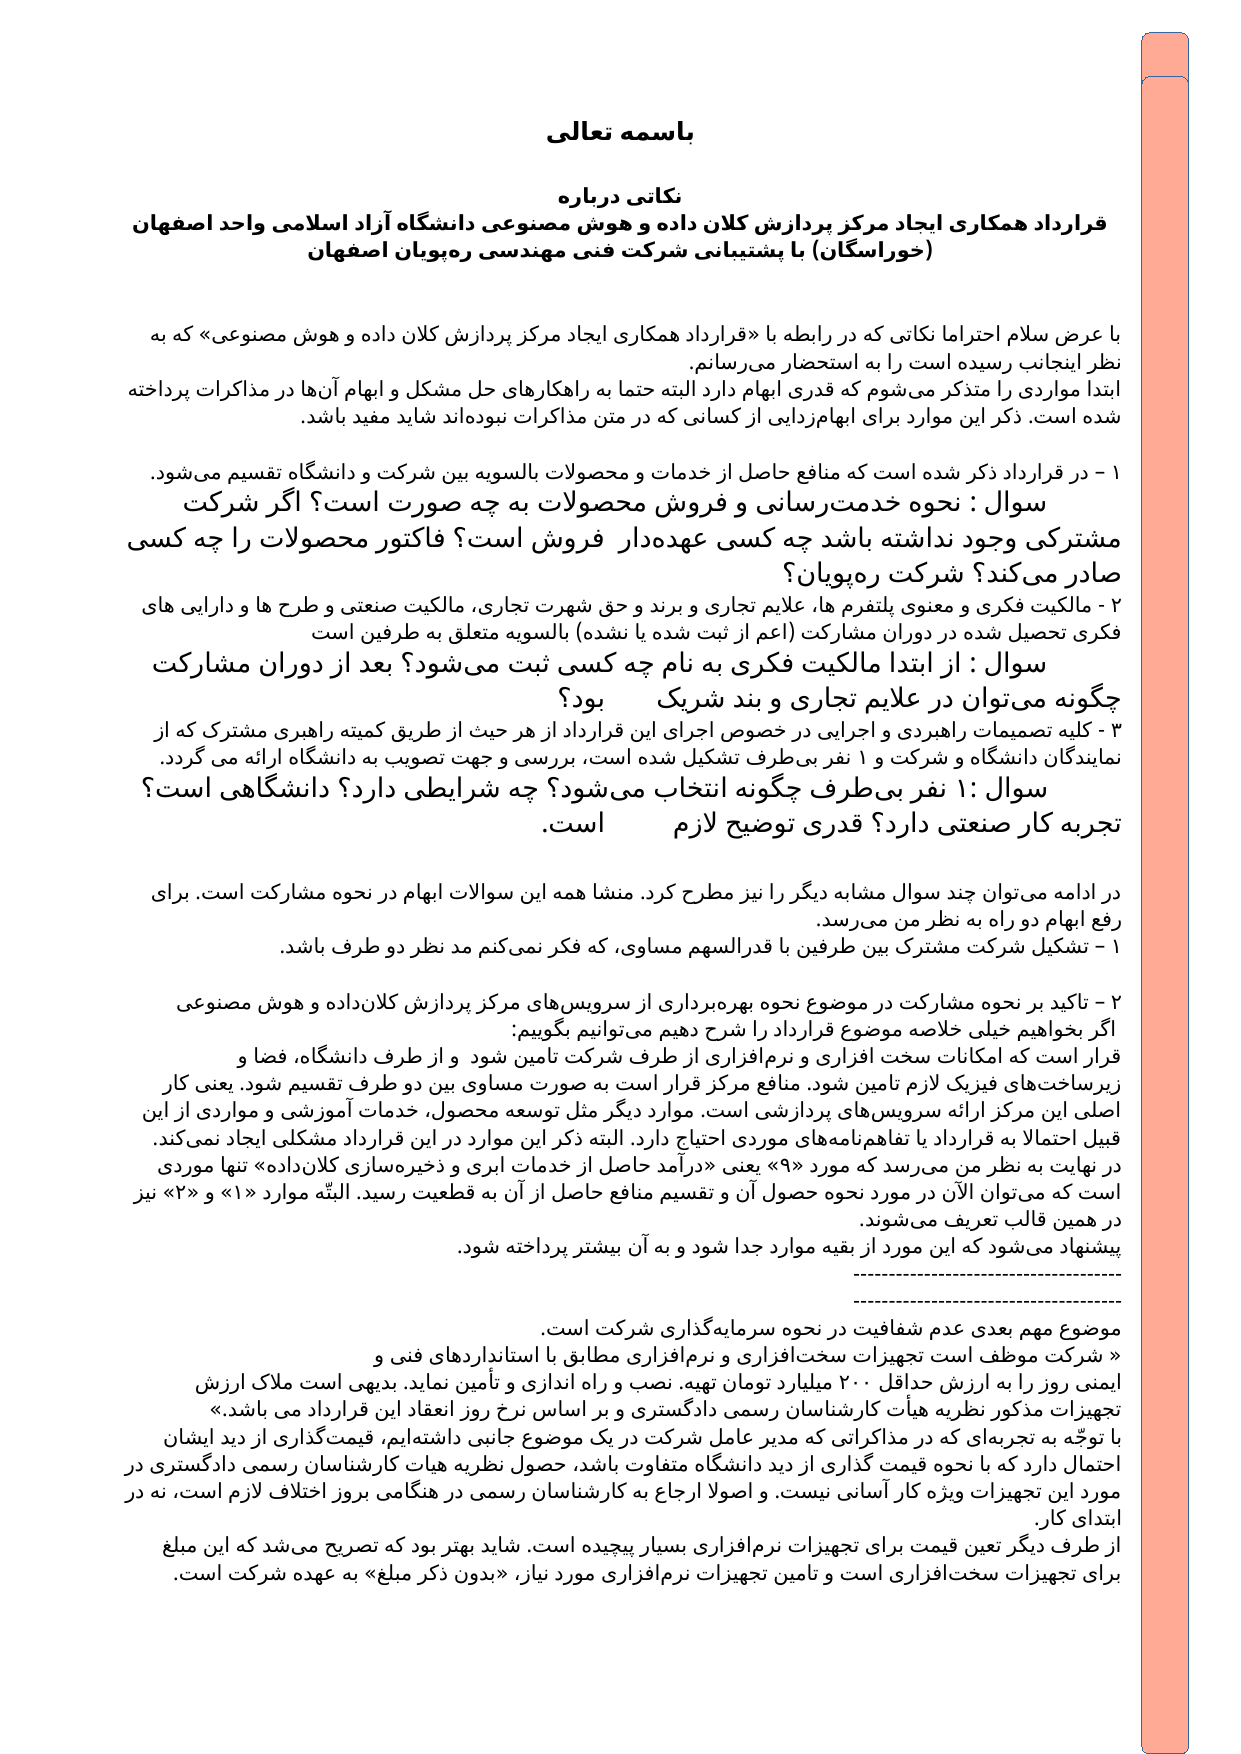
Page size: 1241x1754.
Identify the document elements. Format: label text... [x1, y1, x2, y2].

text ایمنی روز را به ارزش حداقل ۲۰۰ میلیارد تومان تهیه. نصب و راه اندازی و تأمین نماید. بدیهی است ملاک ارزش [118, 1371, 1122, 1398]
text از طرف دیگر تعین قیمت برای تجهیزات نرم‌افزاری بسیار پیچیده است. شاید بهتر بود که تصریح می‌شد که این مبلغ برای تجهیزات سخت‌افزاری است و تامین تجهیزات نرم‌افزاری مورد نیاز، «بدون ذکر مبلغ» به عهده شرکت است. [118, 1534, 1122, 1588]
text اگر بخواهیم خیلی خلاصه موضوع قرارداد را شرح دهیم می‌توانیم بگوییم: [118, 1018, 1122, 1045]
text سوال : از ابتدا مالکیت فکری به نام چه کسی ثبت می‌شود؟ بعد از دوران مشارکت چگونه می‌توان در علایم تجاری و بند شریک بود؟ [118, 648, 1122, 718]
text -------------------------------------- [118, 1262, 1122, 1289]
text ۲ - مالکیت فکری و معنوی پلتفرم ها، علایم تجاری و برند و حق شهرت تجاری، مالکیت صنعتی و طرح ها و دارایی های فکری تحصیل شده در دوران مشارکت (اعم از ثبت شده یا نشده) بالسویه متعلق به طرفین است [118, 593, 1122, 648]
text قرار است که امکانات سخت افزاری و نرم‌افزاری از طرف شرکت تامین شود و از طرف دانشگاه، فضا و زیرساخت‌های فیزیک لازم تامین شود. منافع مرکز قرار است به صورت مساوی بین دو طرف تقسیم شود. یعنی کار اصلی این مرکز ارائه سرویس‌های پردازشی است. موارد دیگر مثل توسعه محصول، خدمات آموزشی و مواردی از این قبیل احتمالا به قرارداد یا تفاهم‌نامه‌های موردی احتیاج دارد. البته ذکر این موارد در این قرارداد مشکلی ایجاد نمی‌کند. [118, 1045, 1122, 1153]
text در نهایت به نظر من می‌رسد که مورد «۹» یعنی «درآمد حاصل از خدمات ابری و ذخیره‌سازی کلان‌داده» تنها موردی است که می‌توان الآ‌ن در مورد نحوه حصول آن و تقسیم منافع حاصل از آن به قطعیت رسید. البتّه موارد «۱» و «۲» نیز در همین قالب تعریف می‌شوند. [118, 1153, 1122, 1235]
text قرارداد همکاری ایجاد مرکز پردازش کلان داده و هوش مصنوعی دانشگاه آزاد اسلامی واحد اصفهان (خوراسگان) با پشتیبانی شرکت فنی مهندسی ره‌پویان اصفهان [118, 212, 1122, 266]
text موضوع مهم بعدی عدم شفافیت در نحوه سرمایه‌گذاری شرکت است. [118, 1317, 1122, 1344]
text -------------------------------------- [118, 1289, 1122, 1317]
text در ادامه می‌توان چند سوال مشابه دیگر را نیز مطرح کرد. منشا همه این سوالات ابهام در نحوه مشارکت است. برای رفع ابهام دو راه به نظر من می‌رسد. [118, 880, 1122, 935]
text « شرکت موظف است تجهیزات سخت‌افزاری و نرم‌افزاری مطابق با استانداردهای فنی و [118, 1344, 1122, 1371]
text سوال :۱ نفر بی‌طرف چگونه انتخاب می‌شود؟ چه شرایطی دارد؟ دانشگاهی است؟ تجربه کار صنعتی دارد؟ قدری توضیح لازم است. [118, 773, 1122, 843]
text با توجّه به تجربه‌ای که در مذاکراتی که مدیر عامل شرکت در یک موضوع جانبی داشته‌ایم، قیمت‌گذاری از دید ایشان احتمال دارد که با نحوه قیمت گذاری از دید دانشگاه متفاوت باشد، حصول نظریه هیات کارشناسان رسمی دادگستری در مورد این تجهیزات ویژه کار آسانی نیست. و اصولا ارجاع به کارشناسان رسمی در هنگامی بروز اختلاف لازم است، نه در ابتدای کار. [118, 1425, 1122, 1534]
text پیشنهاد می‌شود که این مورد از بقیه موارد جدا شود و به آن بیشتر پرداخته شود. [118, 1235, 1122, 1262]
text با عرض سلام احتراما نکاتی که در رابطه با «قرارداد همکاری ایجاد مرکز پردازش کلان داده و هوش مصنوعی» که به نظر اینجانب رسیده است را به استحضار می‌رسانم. [118, 323, 1122, 378]
text باسمه تعالی [118, 118, 1122, 151]
text ۳ - کلیه تصمیمات راهبردی و اجرایی در خصوص اجرای این قرارداد از هر حیث از طریق کمیته راهبری مشترک که از نمایندگان دانشگاه و شرکت و ۱ نفر بی‌طرف تشکیل شده است، بررسی و جهت تصویب به دانشگاه ارائه می گردد. [118, 718, 1122, 773]
text تجهیزات مذکور نظریه هیأت کارشناسان رسمی دادگستری و بر اساس نرخ روز انعقاد اين قرارداد می باشد.» [118, 1398, 1122, 1425]
text نکاتی درباره [118, 185, 1122, 212]
text ابتدا مواردی را متذکر می‌شوم که قدری ابهام دارد البته حتما به راهکارهای حل مشکل و ابهام آن‌ها در مذاکرات پرداخته شده است. ذکر این موارد برای ابهام‌زدایی از کسانی که در متن مذاکرات نبوده‌اند شاید مفید باشد. [118, 378, 1122, 432]
text ۱ – تشکیل شرکت مشترک بین طرفین با قدر‌السهم مساوی، که فکر نمی‌کنم مد نظر دو طرف باشد. [118, 935, 1122, 962]
text سوال : نحوه خدمت‌رسانی و فروش محصولات به چه صورت است؟ اگر شرکت مشترکی وجود نداشته باشد چه کسی عهده‌دار فروش است؟ فاکتور محصولات را چه کسی صادر می‌کند؟ شرکت ره‌پویان؟ [118, 488, 1122, 593]
text ۱ – در قرارداد ذکر شده است که منافع حاصل از خدمات و محصولات بالسویه بین شرکت و دانشگاه تقسیم می‌شود. [118, 460, 1122, 488]
text ۲ – تاکید بر نحوه مشارکت در موضوع نحوه بهره‌برداری از سرویس‌های مرکز پردازش کلان‌داده و هوش مصنوعی [118, 990, 1122, 1018]
